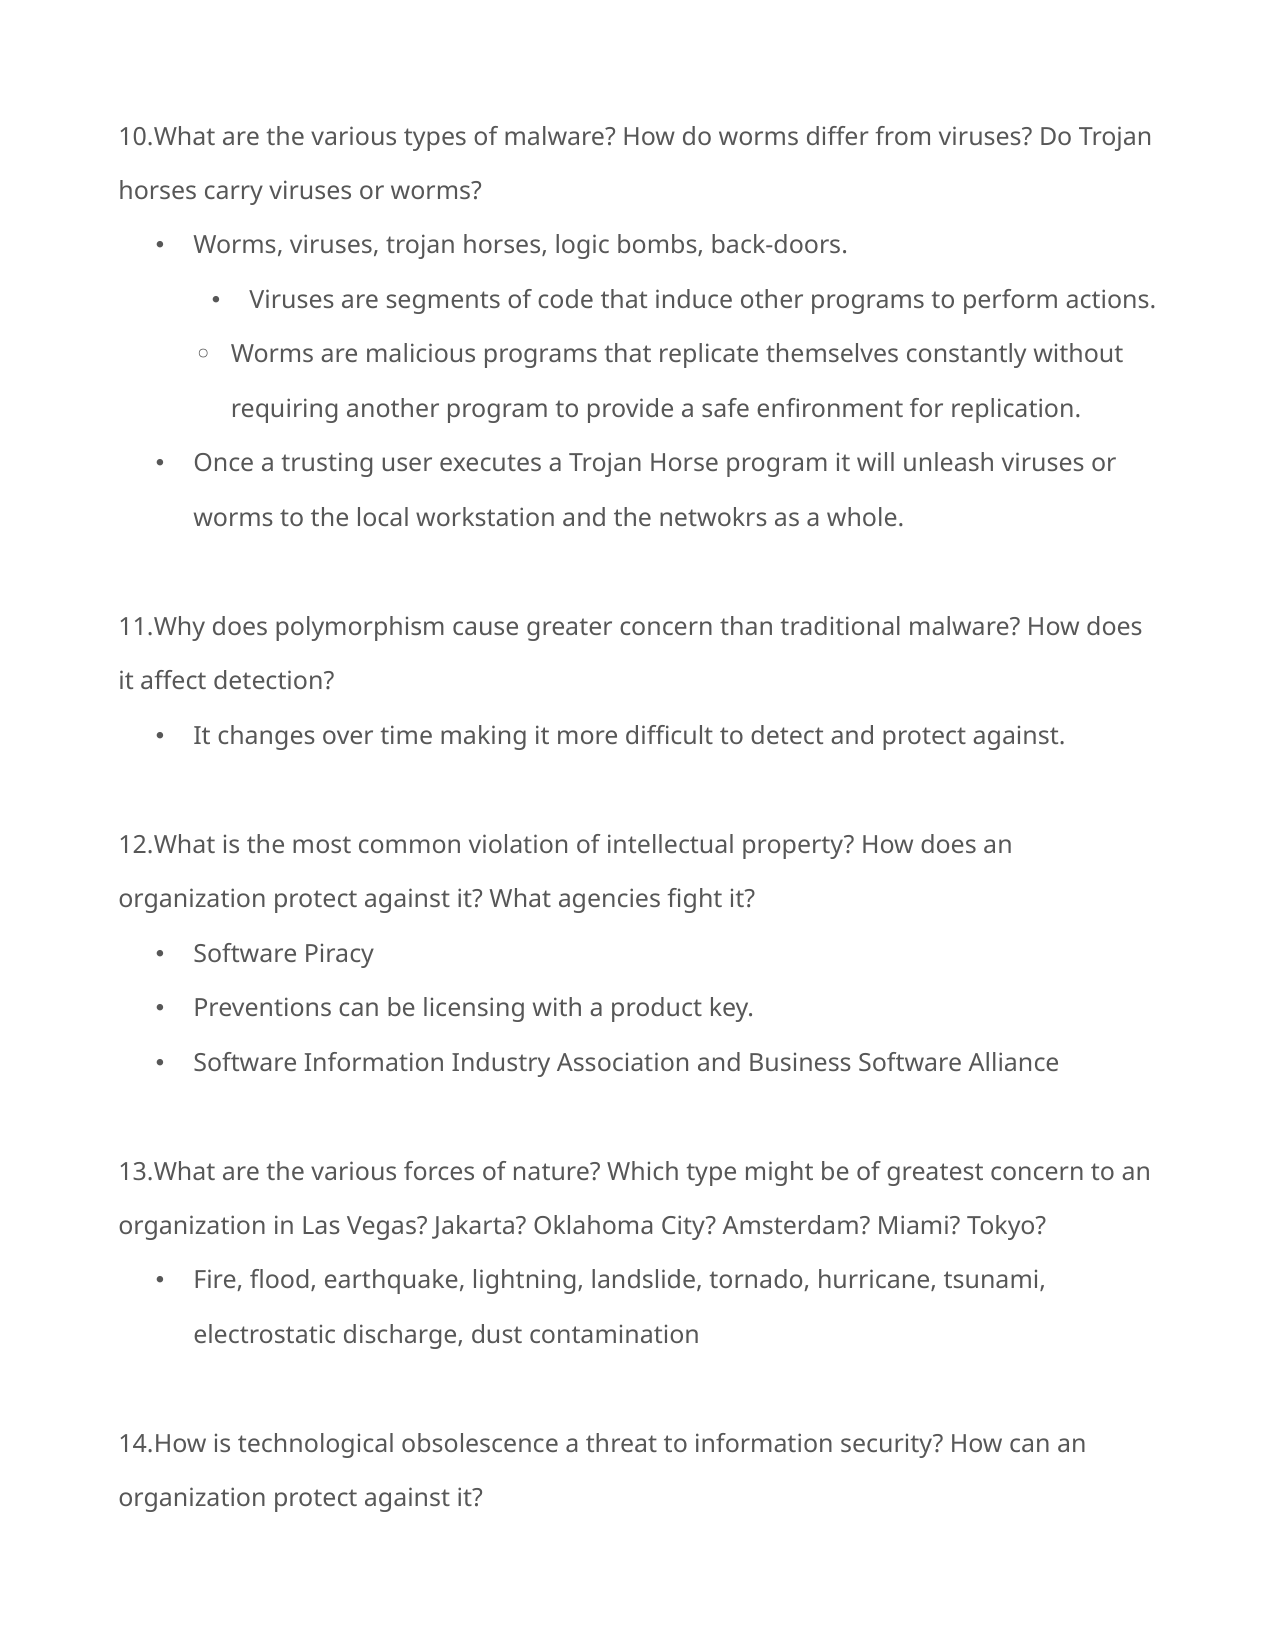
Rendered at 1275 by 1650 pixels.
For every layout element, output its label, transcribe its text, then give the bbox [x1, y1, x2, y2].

list What are the various types of malware? How do worms differ from viruses? Do Trojan horses carry viruses or worms? [118, 118, 1157, 207]
list Software Piracy [156, 935, 1157, 969]
list Once a trusting user executes a Trojan Horse program it will unleash viruses or worms to the local workstation and the netwokrs as a whole. [156, 445, 1157, 533]
list Preventions can be licensing with a product key. [156, 990, 1157, 1024]
list It changes over time making it more difficult to detect and protect against. [156, 717, 1157, 751]
list Worms are malicious programs that replicate themselves constantly without requiring another program to provide a safe enfironment for replication. [193, 336, 1157, 424]
list Software Information Industry Association and Business Software Alliance [156, 1044, 1157, 1078]
list Why does polymorphism cause greater concern than traditional malware? How does it affect detection? [118, 608, 1157, 697]
list How is technological obsolescence a threat to information security? How can an organization protect against it? [118, 1426, 1157, 1514]
list What are the various forces of nature? Which type might be of greatest concern to an organization in Las Vegas? Jakarta? Oklahoma City? Amsterdam? Miami? Tokyo? [118, 1153, 1157, 1242]
list Fire, flood, earthquake, lightning, landslide, tornado, hurricane, tsunami, electrostatic discharge, dust contamination [156, 1262, 1157, 1351]
list What is the most common violation of intellectual property? How does an organization protect against it? What agencies fight it? [118, 826, 1157, 915]
list Viruses are segments of code that induce other programs to perform actions. [156, 282, 1157, 316]
list Worms, viruses, trojan horses, logic bombs, back-doors. [156, 227, 1157, 261]
